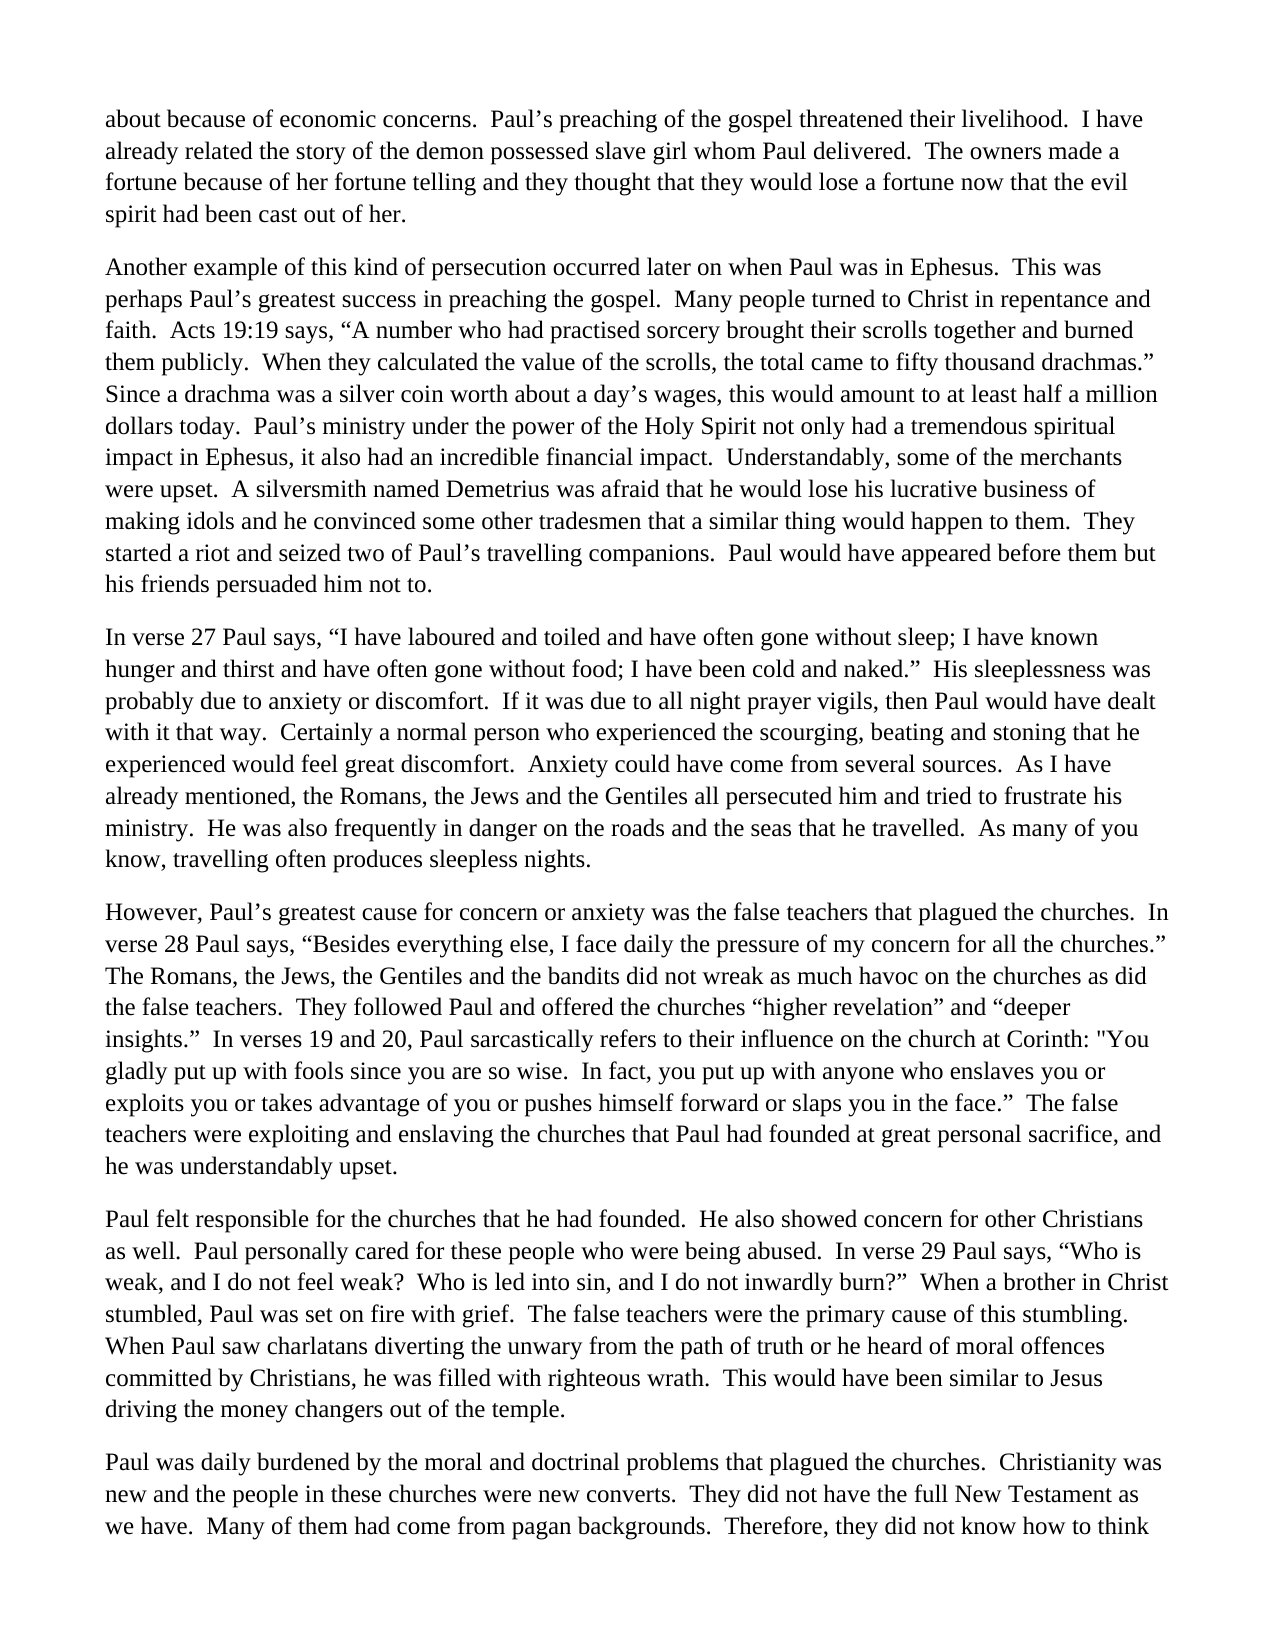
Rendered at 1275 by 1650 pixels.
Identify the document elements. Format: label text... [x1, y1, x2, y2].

text about because of economic concerns. Paul’s preaching of the gospel threatened their livelihood. I have already related the story of the demon possessed slave girl whom Paul delivered. The owners made a fortune because of her fortune telling and they thought that they would lose a fortune now that the evil spirit had been cast out of her. [105, 105, 1170, 228]
text Paul felt responsible for the churches that he had founded. He also showed concern for other Christians as well. Paul personally cared for these people who were being abused. In verse 29 Paul says, “Who is weak, and I do not feel weak? Who is led into sin, and I do not inwardly burn?” When a brother in Christ stumbled, Paul was set on fire with grief. The false teachers were the primary cause of this stumbling. When Paul saw charlatans diverting the unwary from the path of truth or he heard of moral offences committed by Christians, he was filled with righteous wrath. This would have been similar to Jesus driving the money changers out of the temple. [105, 1205, 1170, 1423]
text In verse 27 Paul says, “I have laboured and toiled and have often gone without sleep; I have known hunger and thirst and have often gone without food; I have been cold and naked.” His sleeplessness was probably due to anxiety or discomfort. If it was due to all night prayer vigils, then Paul would have dealt with it that way. Certainly a normal person who experienced the scourging, beating and stoning that he experienced would feel great discomfort. Anxiety could have come from several sources. As I have already mentioned, the Romans, the Jews and the Gentiles all persecuted him and tried to frustrate his ministry. He was also frequently in danger on the roads and the seas that he travelled. As many of you know, travelling often produces sleepless nights. [105, 623, 1170, 873]
text Paul was daily burdened by the moral and doctrinal problems that plagued the churches. Christianity was new and the people in these churches were new converts. They did not have the full New Testament as we have. Many of them had come from pagan backgrounds. Therefore, they did not know how to think [105, 1448, 1170, 1539]
text Another example of this kind of persecution occurred later on when Paul was in Ephesus. This was perhaps Paul’s greatest success in preaching the gospel. Many people turned to Christ in repentance and faith. Acts 19:19 says, “A number who had practised sorcery brought their scrolls together and burned them publicly. When they calculated the value of the scrolls, the total came to fifty thousand drachmas.” Since a drachma was a silver coin worth about a day’s wages, this would amount to at least half a million dollars today. Paul’s ministry under the power of the Holy Spirit not only had a tremendous spiritual impact in Ephesus, it also had an incredible financial impact. Understandably, some of the merchants were upset. A silversmith named Demetrius was afraid that he would lose his lucrative business of making idols and he convinced some other tradesmen that a similar thing would happen to them. They started a riot and seized two of Paul’s travelling companions. Paul would have appeared before them but his friends persuaded him not to. [105, 253, 1170, 598]
text However, Paul’s greatest cause for concern or anxiety was the false teachers that plagued the churches. In verse 28 Paul says, “Besides everything else, I face daily the pressure of my concern for all the churches.” The Romans, the Jews, the Gentiles and the bandits did not wreak as much havoc on the churches as did the false teachers. They followed Paul and offered the churches “higher revelation” and “deeper insights.” In verses 19 and 20, Paul sarcastically refers to their influence on the church at Corinth: "You gladly put up with fools since you are so wise. In fact, you put up with anyone who enslaves you or exploits you or takes advantage of you or pushes himself forward or slaps you in the face.” The false teachers were exploiting and enslaving the churches that Paul had founded at great personal sacrifice, and he was understandably upset. [105, 898, 1170, 1180]
